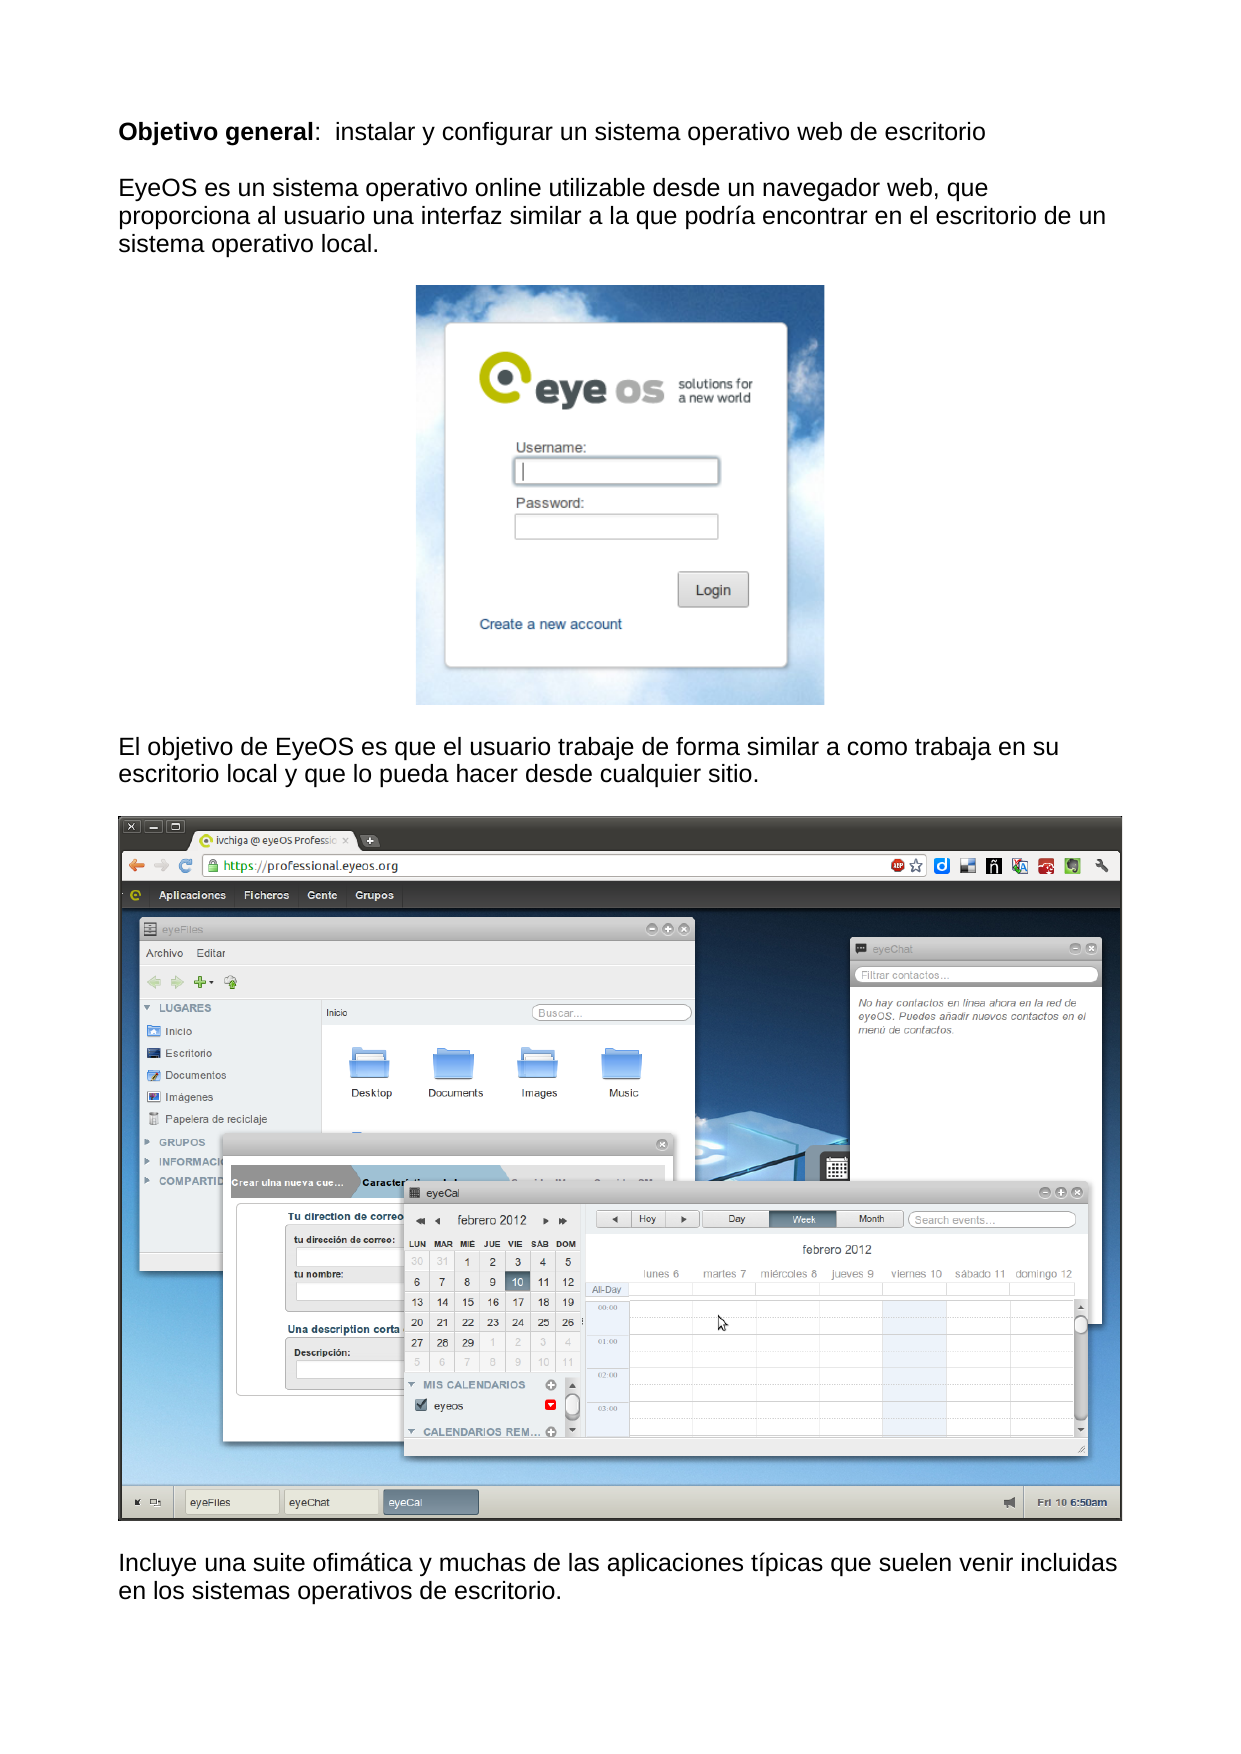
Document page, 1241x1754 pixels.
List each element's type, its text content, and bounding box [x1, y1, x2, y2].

picture [118, 816, 1123, 1521]
text EyeOS es un sistema operativo online utilizable desde un navegador web, que proporciona al usuario una interfaz similar a la que podría encontrar en el escritorio de un sistema operativo local. [118, 174, 1122, 258]
text Objetivo general: instalar y configurar un sistema operativo web de escritorio [118, 118, 1122, 146]
picture [415, 285, 825, 705]
text Incluye una suite ofimática y muchas de las aplicaciones típicas que suelen venir incluidas en los sistemas operativos de escritorio. [118, 1549, 1122, 1604]
text El objetivo de EyeOS es que el usuario trabaje de forma similar a como trabaja en su escritorio local y que lo pueda hacer desde cualquier sitio. [118, 732, 1122, 788]
